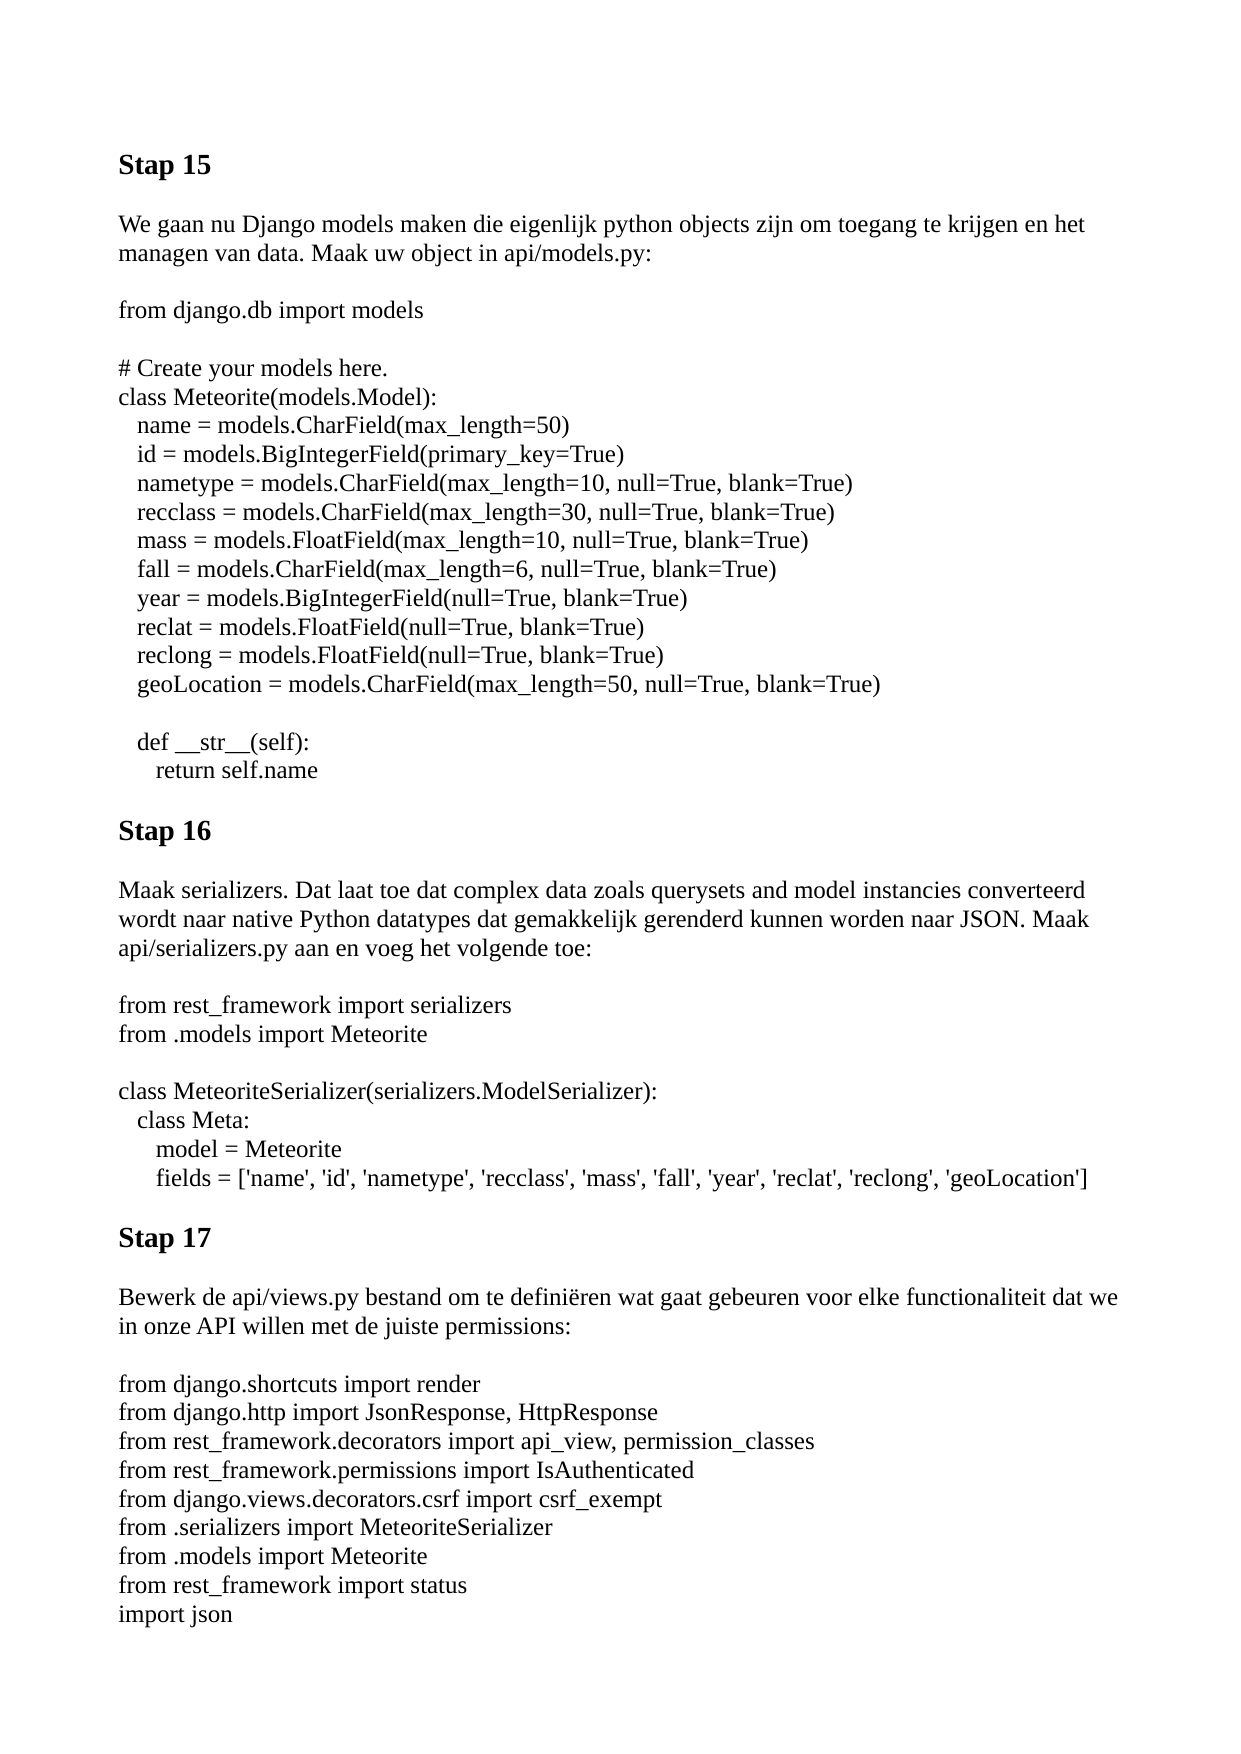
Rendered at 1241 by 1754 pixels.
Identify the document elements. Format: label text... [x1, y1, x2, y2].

text geoLocation = models.CharField(max_length=50, null=True, blank=True) [118, 669, 1122, 698]
text return self.name [118, 755, 1122, 784]
text def __str__(self): [118, 727, 1122, 755]
text from django.http import JsonResponse, HttpResponse [118, 1397, 1122, 1426]
text class MeteoriteSerializer(serializers.ModelSerializer): [118, 1076, 1122, 1105]
text reclong = models.FloatField(null=True, blank=True) [118, 640, 1122, 669]
text import json [118, 1599, 1122, 1627]
text # Create your models here. [118, 353, 1122, 382]
text fall = models.CharField(max_length=6, null=True, blank=True) [118, 554, 1122, 583]
text Stap 17 [118, 1220, 1122, 1254]
text nametype = models.CharField(max_length=10, null=True, blank=True) [118, 468, 1122, 497]
text from rest_framework import serializers [118, 990, 1122, 1019]
text from rest_framework.decorators import api_view, permission_classes [118, 1426, 1122, 1455]
text class Meta: [118, 1105, 1122, 1134]
text Stap 15 [118, 147, 1122, 180]
text fields = ['name', 'id', 'nametype', 'recclass', 'mass', 'fall', 'year', 'reclat', 'reclong', 'geoLocation'] [118, 1163, 1122, 1191]
text from rest_framework.permissions import IsAuthenticated [118, 1455, 1122, 1484]
text from .models import Meteorite [118, 1541, 1122, 1570]
text name = models.CharField(max_length=50) [118, 410, 1122, 439]
text id = models.BigIntegerField(primary_key=True) [118, 439, 1122, 468]
text recclass = models.CharField(max_length=30, null=True, blank=True) [118, 497, 1122, 525]
text Bewerk de api/views.py bestand om te definiëren wat gaat gebeuren voor elke functionaliteit dat we in onze API willen met de juiste permissions: [118, 1282, 1122, 1340]
text reclat = models.FloatField(null=True, blank=True) [118, 612, 1122, 640]
text class Meteorite(models.Model): [118, 382, 1122, 410]
text model = Meteorite [118, 1134, 1122, 1163]
text from django.shortcuts import render [118, 1369, 1122, 1397]
text from .serializers import MeteoriteSerializer [118, 1512, 1122, 1541]
text We gaan nu Django models maken die eigenlijk python objects zijn om toegang te krijgen en het managen van data. Maak uw object in api/models.py: [118, 209, 1122, 267]
text from rest_framework import status [118, 1570, 1122, 1599]
text from django.views.decorators.csrf import csrf_exempt [118, 1484, 1122, 1512]
text from django.db import models [118, 295, 1122, 324]
text from .models import Meteorite [118, 1019, 1122, 1048]
text Maak serializers. Dat laat toe dat complex data zoals querysets and model instancies converteerd wordt naar native Python datatypes dat gemakkelijk gerenderd kunnen worden naar JSON. Maak api/serializers.py aan en voeg het volgende toe: [118, 875, 1122, 961]
text mass = models.FloatField(max_length=10, null=True, blank=True) [118, 525, 1122, 554]
text year = models.BigIntegerField(null=True, blank=True) [118, 583, 1122, 612]
text Stap 16 [118, 813, 1122, 846]
